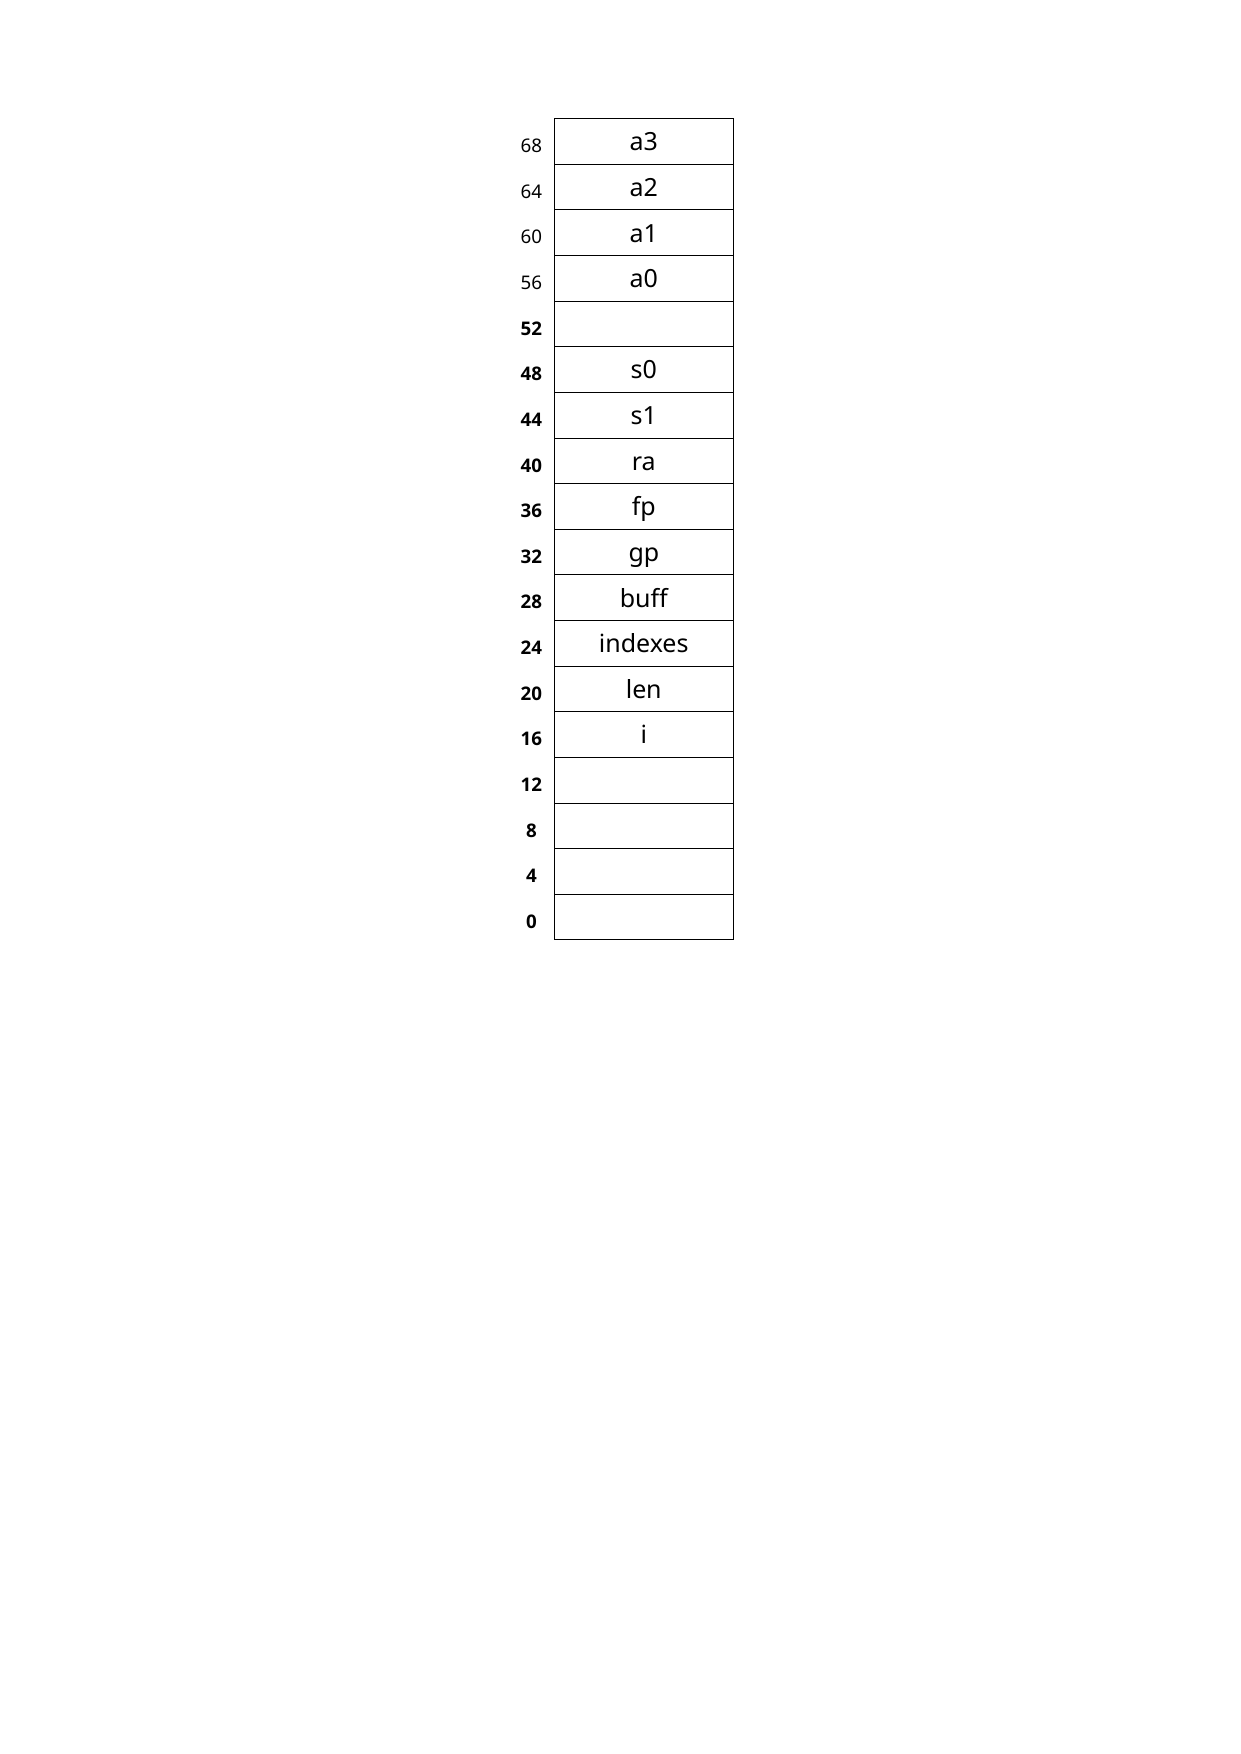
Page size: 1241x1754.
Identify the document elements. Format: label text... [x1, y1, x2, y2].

table_cell fp [555, 484, 733, 529]
table_cell [555, 804, 733, 848]
table_cell 36 [508, 483, 554, 529]
table_cell [555, 302, 733, 346]
table_cell 28 [508, 574, 554, 620]
table_cell 20 [508, 666, 554, 711]
table_cell 0 [508, 894, 554, 939]
table_cell 32 [508, 529, 554, 574]
table_cell indexes [555, 621, 733, 666]
table_cell 64 [508, 164, 554, 209]
table_cell 44 [508, 392, 554, 437]
table_cell a0 [555, 256, 733, 301]
table_header a3 [555, 119, 733, 164]
table_cell len [555, 667, 733, 711]
table_cell s1 [555, 393, 733, 437]
table_cell [555, 849, 733, 894]
table_cell 12 [508, 757, 554, 802]
table_cell gp [555, 530, 733, 574]
table_cell 16 [508, 711, 554, 757]
table_cell 4 [508, 848, 554, 894]
table_cell 60 [508, 209, 554, 255]
table_cell 52 [508, 301, 554, 346]
table_cell 8 [508, 803, 554, 848]
table_header 68 [508, 118, 554, 164]
table_cell 56 [508, 255, 554, 301]
table_cell buff [555, 575, 733, 620]
table_cell ra [555, 439, 733, 483]
table_cell [555, 895, 733, 939]
table_cell [555, 758, 733, 802]
table_cell i [555, 712, 733, 757]
table_cell s0 [555, 347, 733, 392]
table_cell a2 [555, 165, 733, 209]
table_cell 24 [508, 620, 554, 666]
table_cell 40 [508, 438, 554, 483]
table_cell 48 [508, 346, 554, 392]
table_cell a1 [555, 210, 733, 255]
